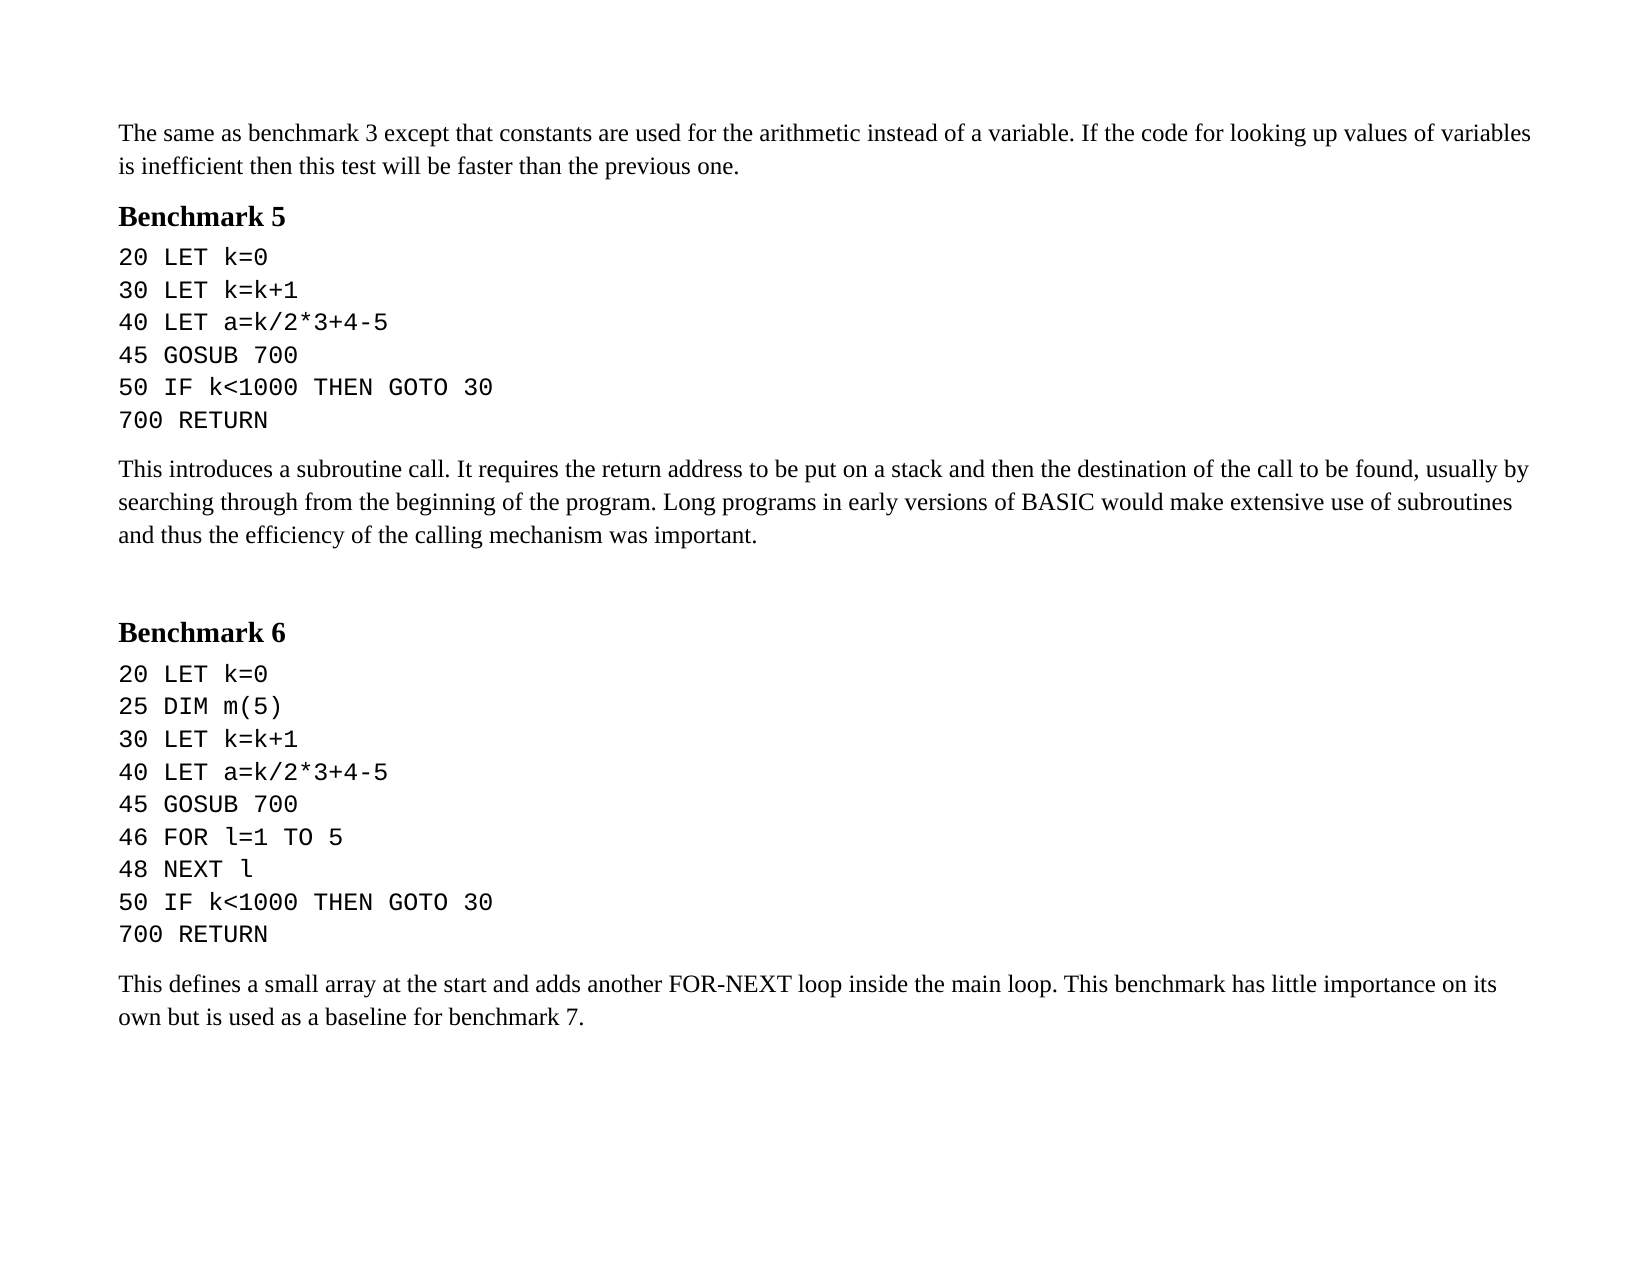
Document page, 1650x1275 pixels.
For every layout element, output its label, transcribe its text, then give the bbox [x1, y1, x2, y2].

text This defines a small array at the start and adds another FOR-NEXT loop inside the main loop. This benchmark has little importance on its own but is used as a baseline for benchmark 7. [118, 969, 1532, 1031]
text This introduces a subroutine call. It requires the return address to be put on a stack and then the destination of the call to be found, usually by searching through from the beginning of the program. Long programs in early versions of BASIC would make extensive use of subroutines and thus the efficiency of the calling mechanism was important. [118, 454, 1532, 549]
subtitle Benchmark 6 [118, 616, 1532, 649]
text 20 LET k=0 30 LET k=k+1 40 LET a=k/2*3+4-5 45 GOSUB 700 50 IF k<1000 THEN GOTO 30 700 RETURN [118, 245, 1532, 436]
subtitle Benchmark 5 [118, 199, 1532, 232]
text The same as benchmark 3 except that constants are used for the arithmetic instead of a variable. If the code for looking up values of variables is inefficient then this test will be faster than the previous one. [118, 118, 1532, 180]
text 20 LET k=0 25 DIM m(5) 30 LET k=k+1 40 LET a=k/2*3+4-5 45 GOSUB 700 46 FOR l=1 TO 5 48 NEXT l 50 IF k<1000 THEN GOTO 30 700 RETURN [118, 662, 1532, 950]
